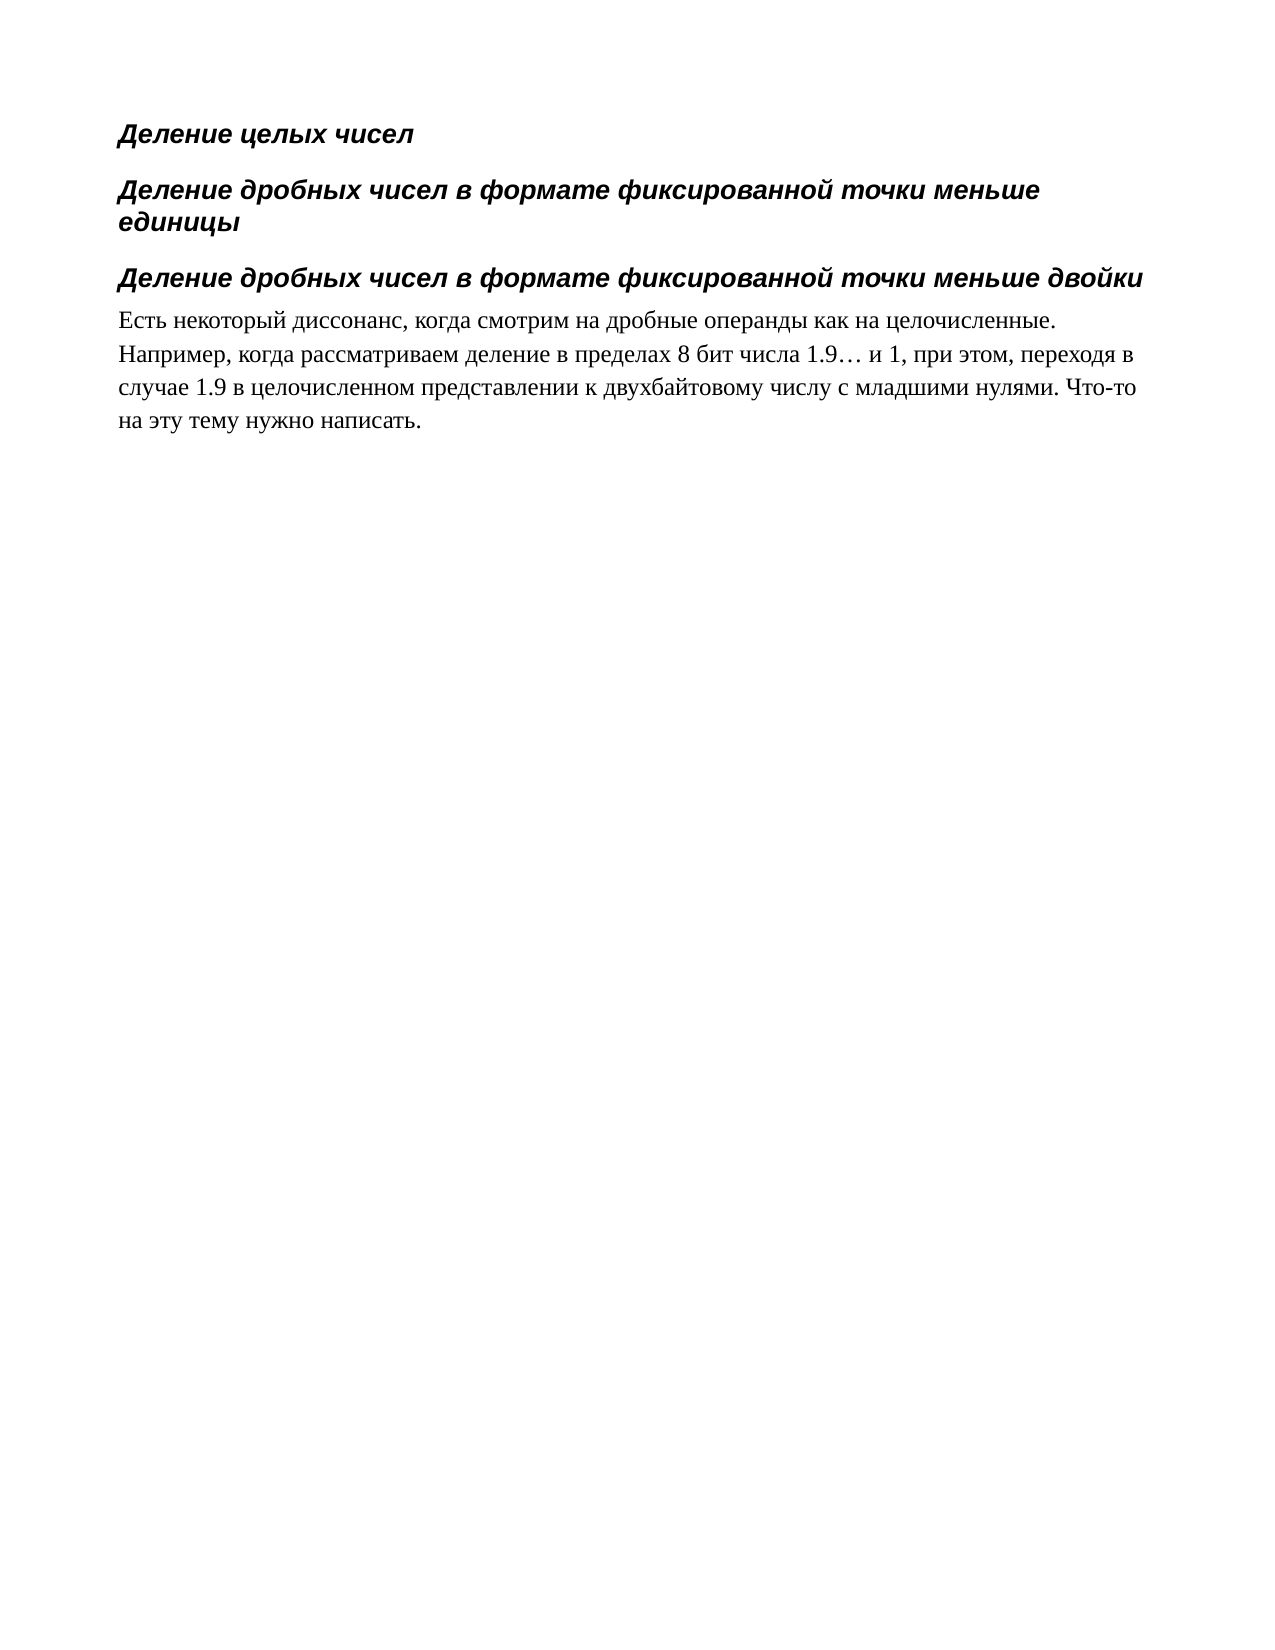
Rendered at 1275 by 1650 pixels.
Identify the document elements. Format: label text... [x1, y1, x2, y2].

subtitle Деление дробных чисел в формате фиксированной точки меньше единицы [118, 174, 1157, 237]
subtitle Деление целых чисел [118, 118, 1157, 149]
text Есть некоторый диссонанс, когда смотрим на дробные операнды как на целочисленные. Например, когда рассматриваем деление в пределах 8 бит числа 1.9… и 1, при этом, переходя в случае 1.9 в целочисленном представлении к двухбайтовому числу с младшими нулями. Что-то на эту тему нужно написать. [118, 306, 1157, 433]
subtitle Деление дробных чисел в формате фиксированной точки меньше двойки [118, 262, 1157, 293]
